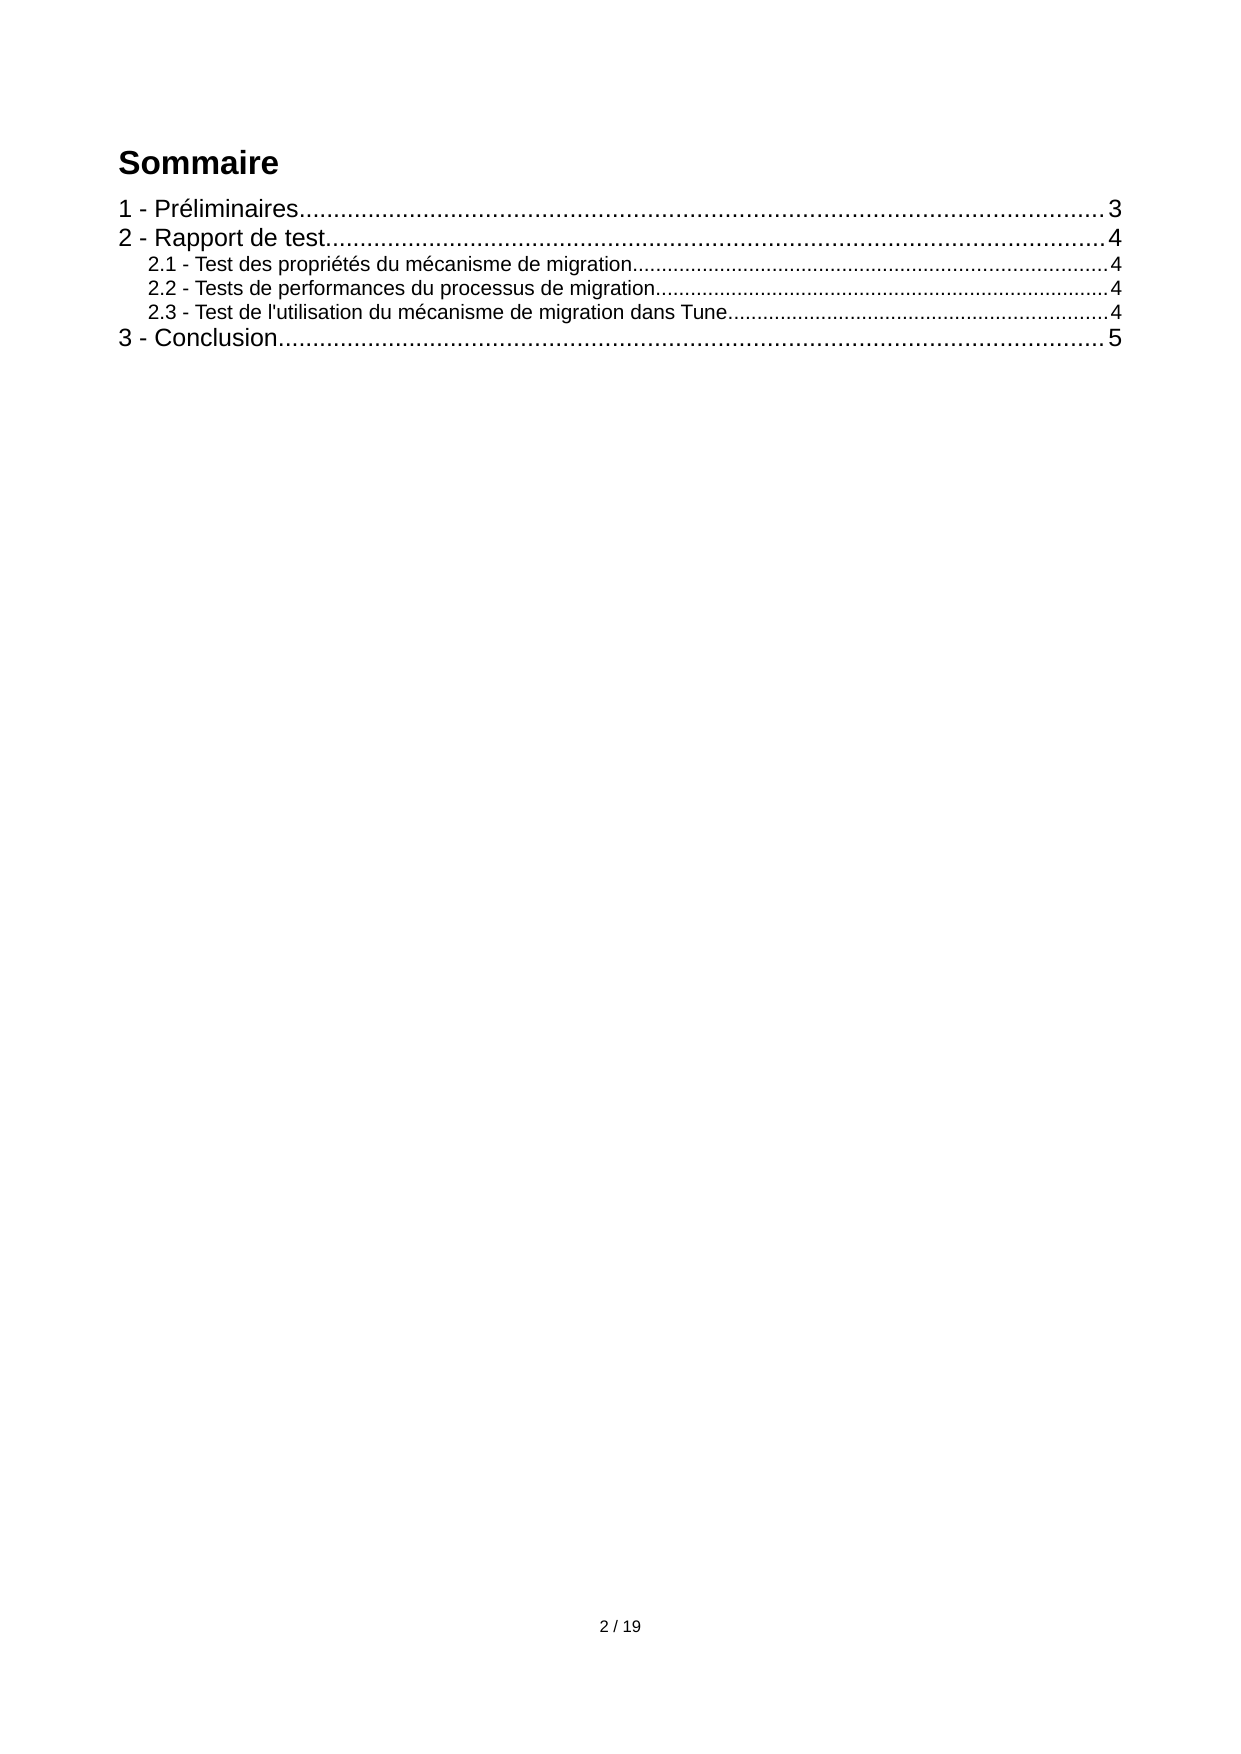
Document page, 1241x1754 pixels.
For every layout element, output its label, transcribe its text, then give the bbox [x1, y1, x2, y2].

subtitle Sommaire [118, 143, 1122, 182]
text 2.2 - Tests de performances du processus de migration 4 [148, 276, 1122, 299]
text 1 - Préliminaires 3 [118, 194, 1122, 223]
text 3 - Conclusion 5 [118, 323, 1122, 352]
text 2.1 - Test des propriétés du mécanisme de migration 4 [148, 252, 1122, 276]
text 2.3 - Test de l'utilisation du mécanisme de migration dans Tune 4 [148, 299, 1122, 323]
text 2 - Rapport de test 4 [118, 223, 1122, 252]
